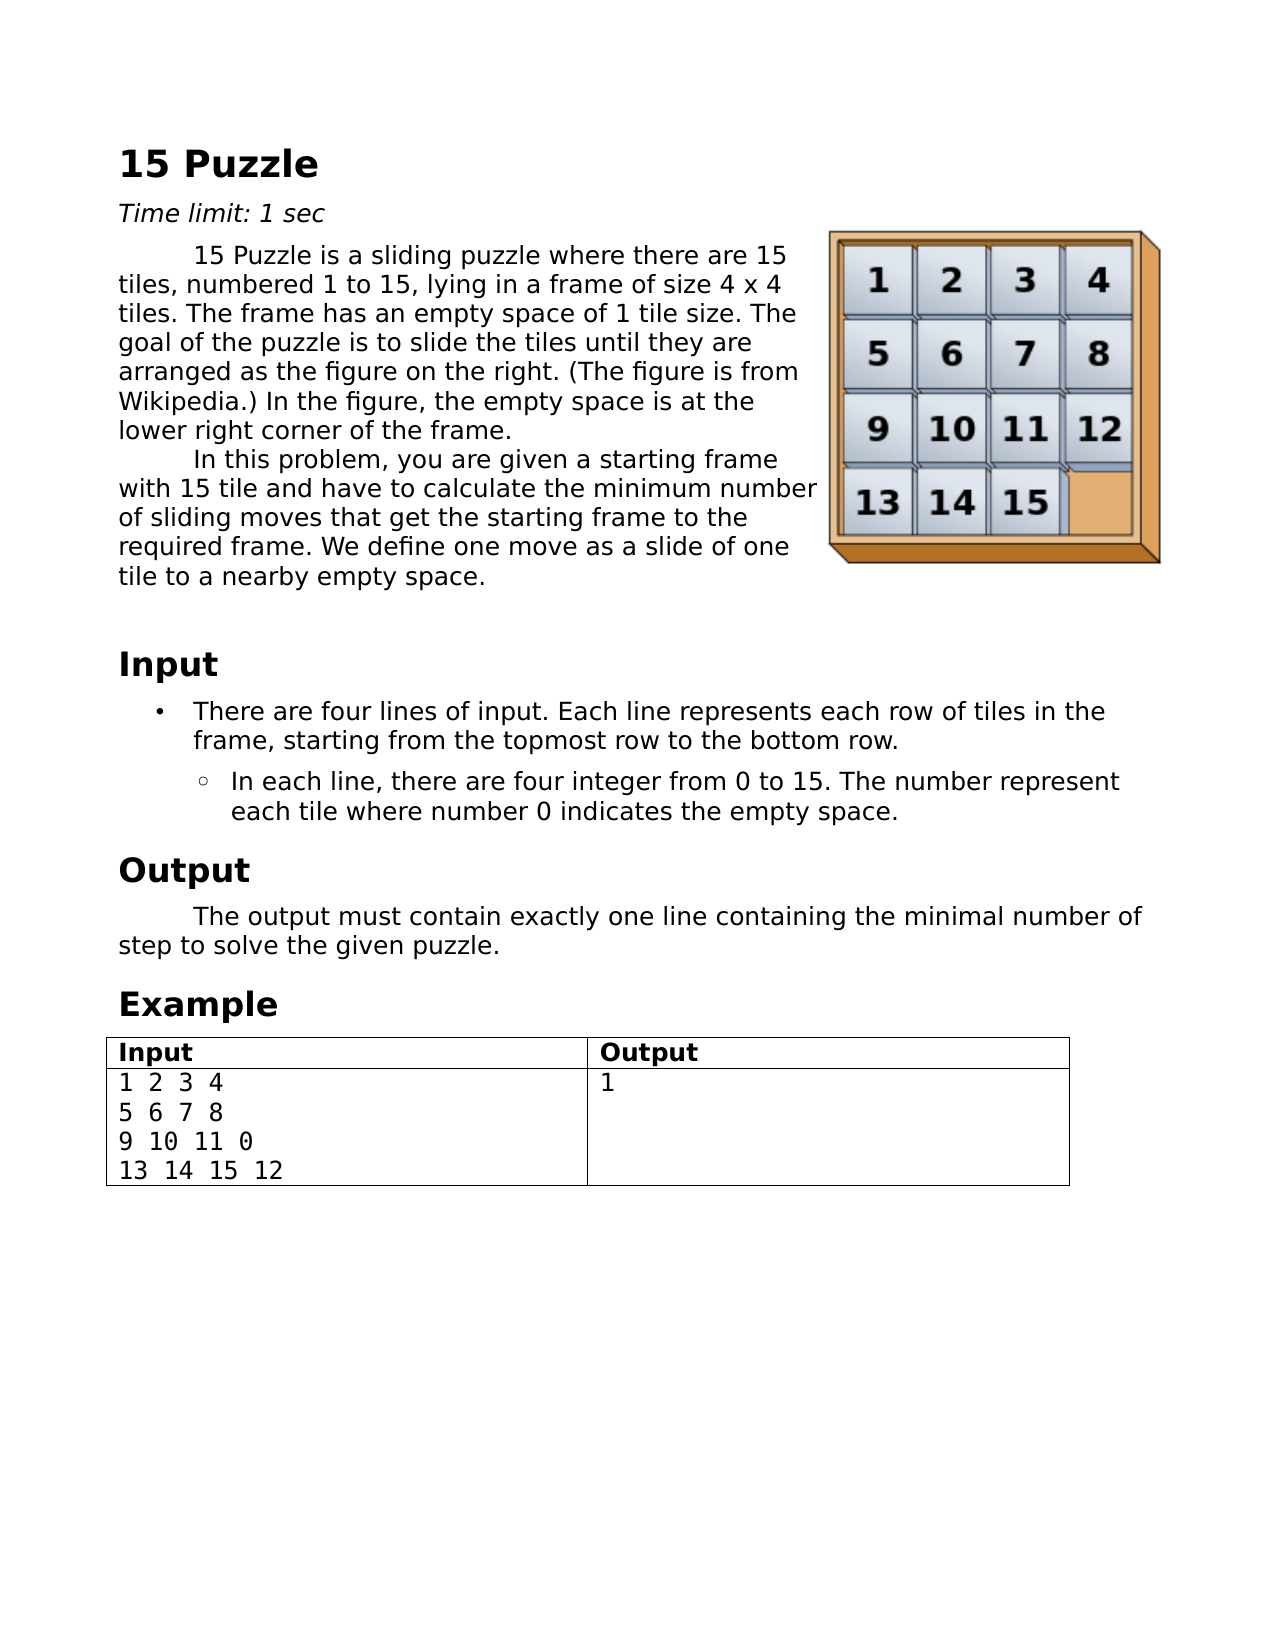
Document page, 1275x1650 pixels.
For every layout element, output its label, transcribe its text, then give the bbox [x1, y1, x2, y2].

text Time limit: 1 sec [118, 199, 1157, 228]
list There are four lines of input. Each line represents each row of tiles in the frame, starting from the topmost row to the bottom row. [156, 697, 1157, 755]
subtitle Input [118, 645, 1157, 684]
table_cell 1 2 3 4 5 6 7 8 9 10 11 0 13 14 15 12 [107, 1069, 587, 1185]
text In this problem, you are given a starting frame with 15 tile and have to calculate the minimum number of sliding moves that get the starting frame to the required frame. We define one move as a slide of one tile to a nearby empty space. [118, 445, 1157, 591]
table_header Output [588, 1038, 1069, 1067]
list In each line, there are four integer from 0 to 15. The number represent each tile where number 0 indicates the empty space. [193, 767, 1157, 826]
text 15 Puzzle is a sliding puzzle where there are 15 tiles, numbered 1 to 15, lying in a frame of size 4 x 4 tiles. The frame has an empty space of 1 tile size. The goal of the puzzle is to slide the tiles until they are arranged as the figure on the right. (The figure is from Wikipedia.) In the figure, the empty space is at the lower right corner of the frame. [118, 241, 823, 445]
table_header Input [107, 1038, 587, 1067]
subtitle Output [118, 851, 1157, 890]
title 15 Puzzle [118, 143, 1157, 187]
table_cell 1 [588, 1069, 1069, 1185]
text The output must contain exactly one line containing the minimal number of step to solve the given puzzle. [118, 902, 1157, 961]
picture [823, 226, 1167, 570]
subtitle Example [118, 986, 1157, 1025]
